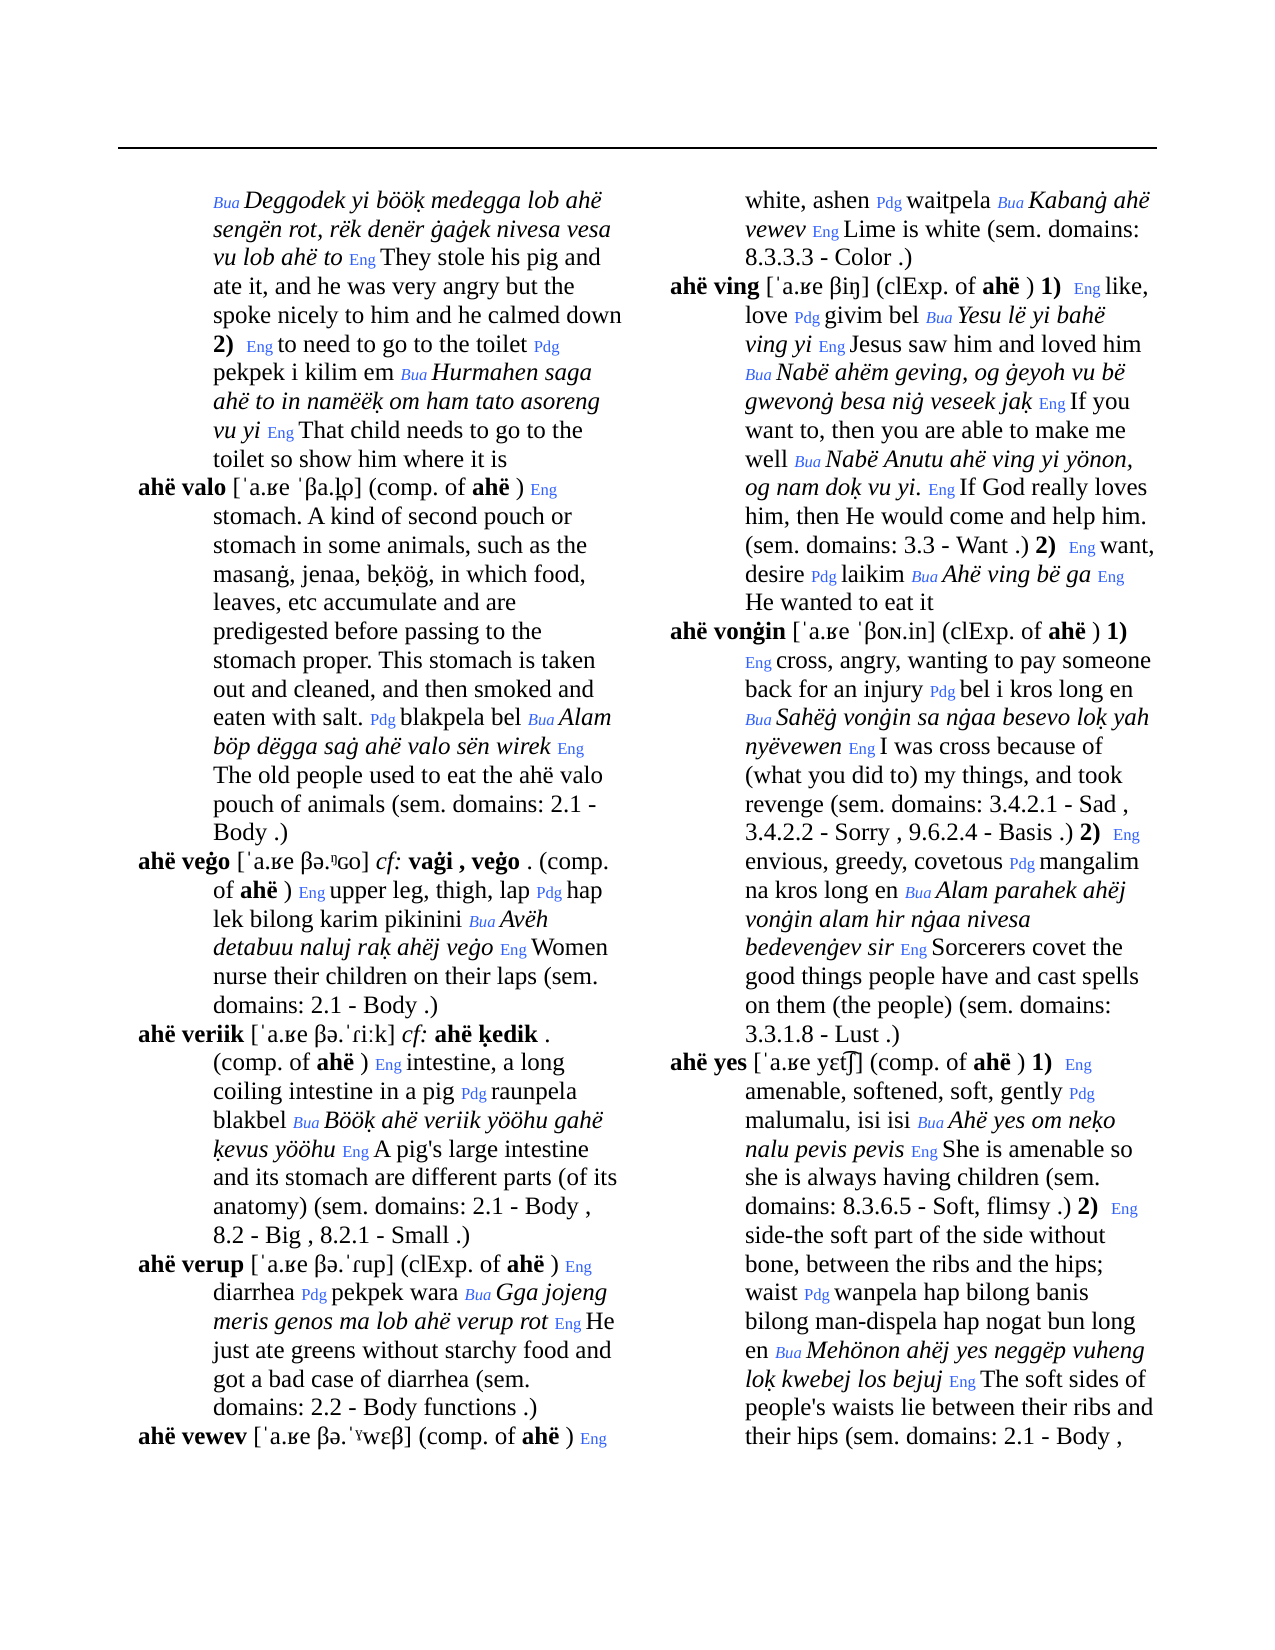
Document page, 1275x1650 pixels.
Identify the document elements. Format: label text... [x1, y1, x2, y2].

text ahë vewev [ˈa.ʁe βə.ˈˠwɛβ] (comp. of ahë ) Eng [119, 1418, 624, 1454]
text ahë ving [ˈa.ʁe βiŋ] (clExp. of ahë ) 1) Eng like, love Pdg givim bel Bua Yesu lë yi bahë ving yi Eng Jesus saw him and loved him Bua Nabë ahëm geving, og ġeyoh vu bë gwevonġ besa niġ veseek jaḳ Eng If you want to, then you are able to make me well Bua Nabë Anutu ahë ving yi yönon, og nam doḳ vu yi. Eng If God really loves him, then He would come and help him. (sem. domains: 3.3 - Want .) 2) Eng want, desire Pdg laikim Bua Ahë ving bë ga Eng He wanted to eat it [651, 268, 1156, 613]
text ahë yes [ˈa.ʁe yɛt͡ʃ] (comp. of ahë ) 1) Eng amenable, softened, soft, gently Pdg malumalu, isi isi Bua Ahë yes om neḳo nalu pevis pevis Eng She is amenable so she is always having children (sem. domains: 8.3.6.5 - Soft, flimsy .) 2) Eng side-the soft part of the side without bone, between the ribs and the hips; waist Pdg wanpela hap bilong banis bilong man-dispela hap nogat bun long en Bua Mehönon ahëj yes neggëp vuheng loḳ kwebej los bejuj Eng The soft sides of people's waists lie between their ribs and their hips (sem. domains: 2.1 - Body , [651, 1044, 1156, 1454]
text ahë valo [ˈa.ʁe ˈβa.l̪o] (comp. of ahë ) Eng stomach. A kind of second pouch or stomach in some animals, such as the masanġ, jenaa, beḳöġ, in which food, leaves, etc accumulate and are predigested before passing to the stomach proper. This stomach is taken out and cleaned, and then smoked and eaten with salt. Pdg blakpela bel Bua Alam böp dëgga saġ ahë valo sën wirek Eng The old people used to eat the ahë valo pouch of animals (sem. domains: 2.1 - Body .) [119, 469, 624, 843]
text ahë vonġin [ˈa.ʁe ˈβoɴ.in] (clExp. of ahë ) 1) Eng cross, angry, wanting to pay someone back for an injury Pdg bel i kros long en Bua Sahëġ vonġin sa nġaa besevo loḳ yah nyëvewen Eng I was cross because of (what you did to) my things, and took revenge (sem. domains: 3.4.2.1 - Sad , 3.4.2.2 - Sorry , 9.6.2.4 - Basis .) 2) Eng envious, greedy, covetous Pdg mangalim na kros long en Bua Alam parahek ahëj vonġin alam hir nġaa nivesa bedevenġev sir Eng Sorcerers covet the good things people have and cast spells on them (the people) (sem. domains: 3.3.1.8 - Lust .) [651, 613, 1156, 1044]
text ahë veġo [ˈa.ʁe βə.ᵑɢo] cf: vaġi , veġo . (comp. of ahë ) Eng upper leg, thigh, lap Pdg hap lek bilong karim pikinini Bua Avëh detabuu naluj raḳ ahëj veġo Eng Women nurse their children on their laps (sem. domains: 2.1 - Body .) [119, 843, 624, 1016]
text white, ashen Pdg waitpela Bua Kabanġ ahë vewev Eng Lime is white (sem. domains: 8.3.3.3 - Color .) [651, 183, 1156, 268]
text ahë veriik [ˈa.ʁe βə.ˈɾiːk] cf: ahë ḳedik . (comp. of ahë ) Eng intestine, a long coiling intestine in a pig Pdg raunpela blakbel Bua Bööḳ ahë veriik yööhu gahë ḳevus yööhu Eng A pig's large intestine and its stomach are different parts (of its anatomy) (sem. domains: 2.1 - Body , 8.2 - Big , 8.2.1 - Small .) [119, 1016, 624, 1246]
text Bua Deggodek yi bööḳ medegga lob ahë sengën rot, rëk denër ġaġek nivesa vesa vu lob ahë to Eng They stole his pig and ate it, and he was very angry but the spoke nicely to him and he calmed down 2) Eng to need to go to the toilet Pdg pekpek i kilim em Bua Hurmahen saga ahë to in namëëḳ om ham tato asoreng vu yi Eng That child needs to go to the toilet so show him where it is [119, 183, 624, 469]
text ahë verup [ˈa.ʁe βə.ˈɾup] (clExp. of ahë ) Eng diarrhea Pdg pekpek wara Bua Gga jojeng meris genos ma lob ahë verup rot Eng He just ate greens without starchy food and got a bad case of diarrhea (sem. domains: 2.2 - Body functions .) [119, 1246, 624, 1418]
